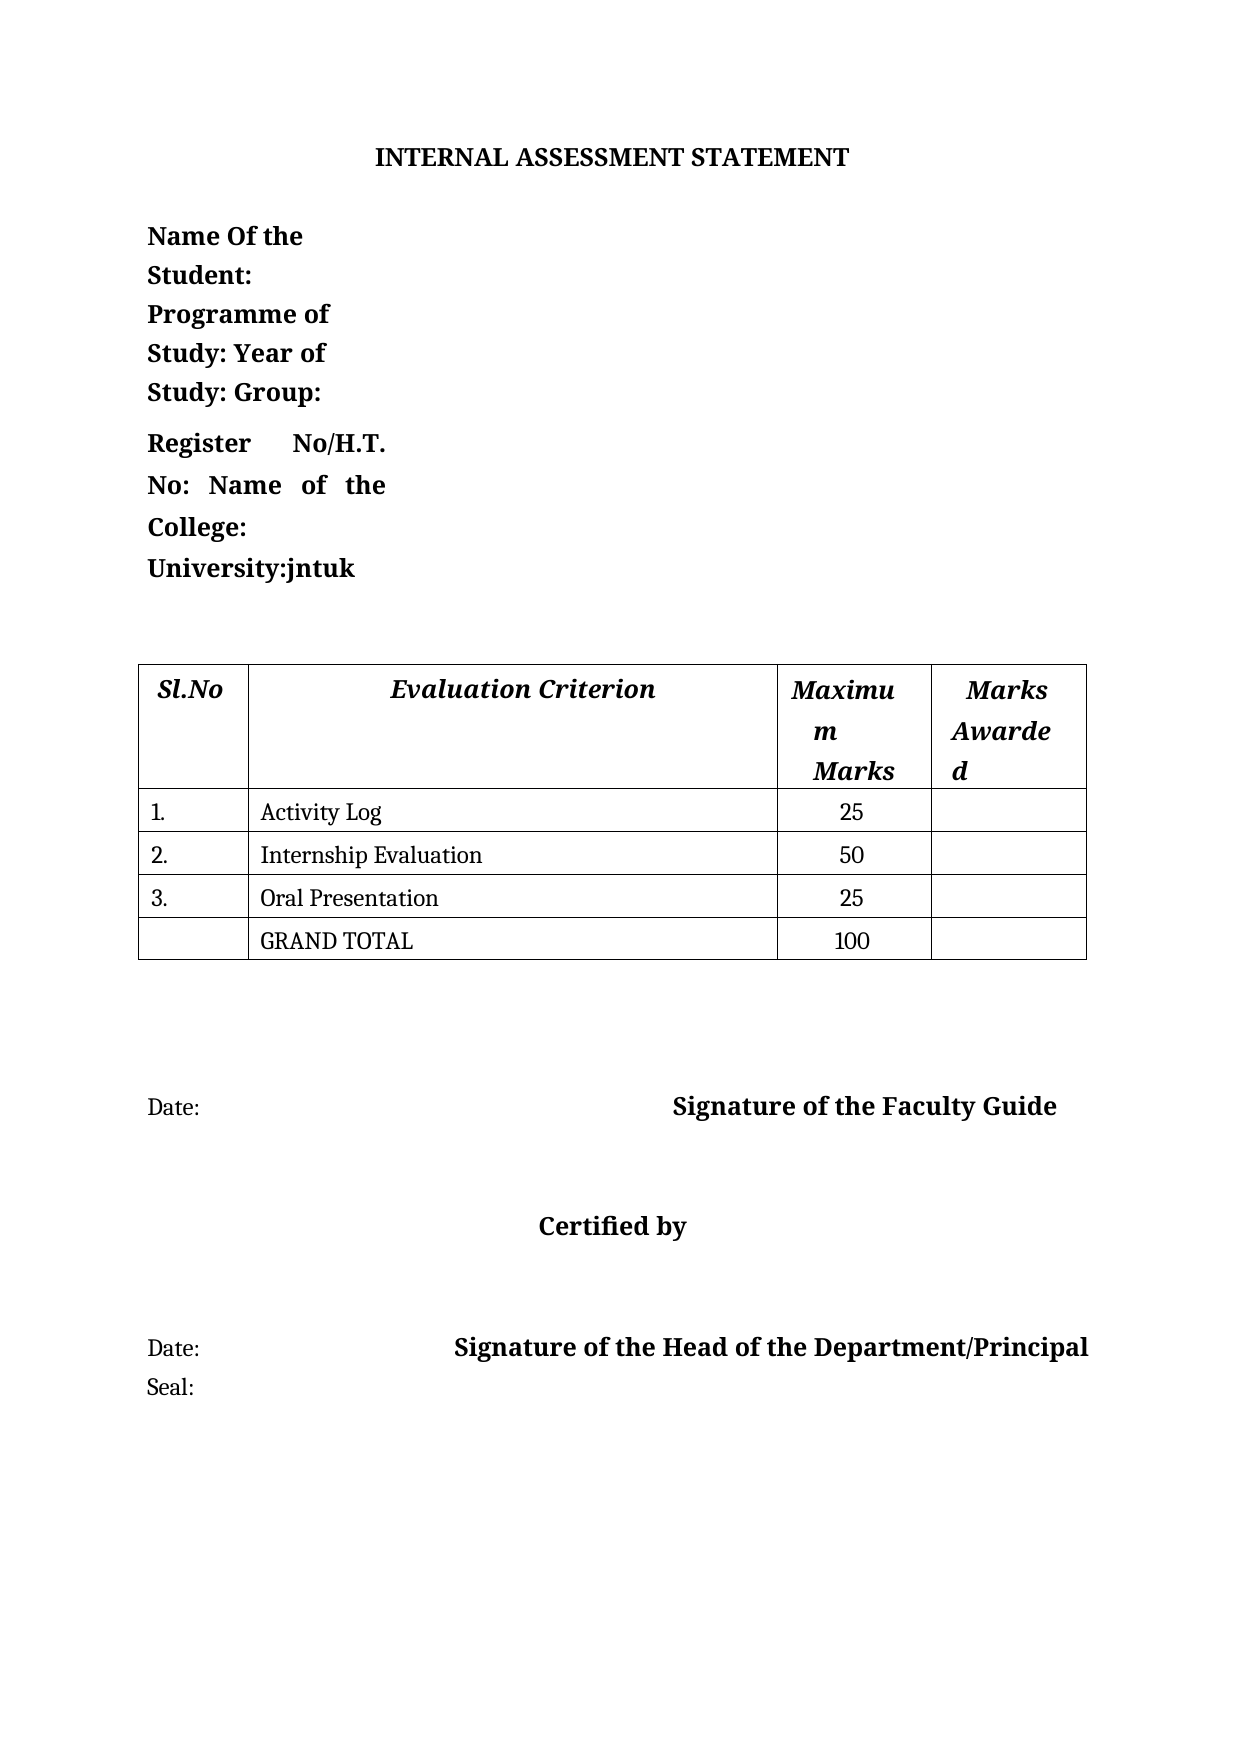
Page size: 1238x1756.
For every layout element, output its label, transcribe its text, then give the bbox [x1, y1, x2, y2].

table_cell 25 [778, 875, 931, 917]
table_cell Internship Evaluation [249, 832, 777, 874]
table_cell 2. [139, 832, 248, 874]
text Date: Signature of the Faculty Guide [147, 1089, 1110, 1123]
table_cell [932, 918, 1086, 959]
table_cell [932, 789, 1086, 831]
text Name Of the Student: Programme of Study: Year of Study: Group: [147, 218, 390, 409]
table_header Marks Awarded [932, 665, 1086, 788]
table_header Maximum Marks [778, 665, 931, 788]
table_header Sl.No [139, 665, 248, 788]
text Seal: [147, 1373, 1110, 1402]
table_cell 25 [778, 789, 931, 831]
text INTERNAL ASSESSMENT STATEMENT [371, 140, 853, 174]
table_cell [932, 875, 1086, 917]
table_cell Oral Presentation [249, 875, 777, 917]
table_cell GRAND TOTAL [249, 918, 777, 959]
table_header Evaluation Criterion [249, 665, 777, 788]
table_cell 100 [778, 918, 931, 959]
table_cell [139, 918, 248, 959]
text Certified by [371, 1209, 854, 1243]
table_cell 50 [778, 832, 931, 874]
text Date: Signature of the Head of the Department/Principal [147, 1330, 1110, 1364]
table_cell Activity Log [249, 789, 777, 831]
table_cell 3. [139, 875, 248, 917]
text Register No/H.T. No: Name of the College: University:jntuk [147, 426, 386, 585]
table_cell 1. [139, 789, 248, 831]
table_cell [932, 832, 1086, 874]
